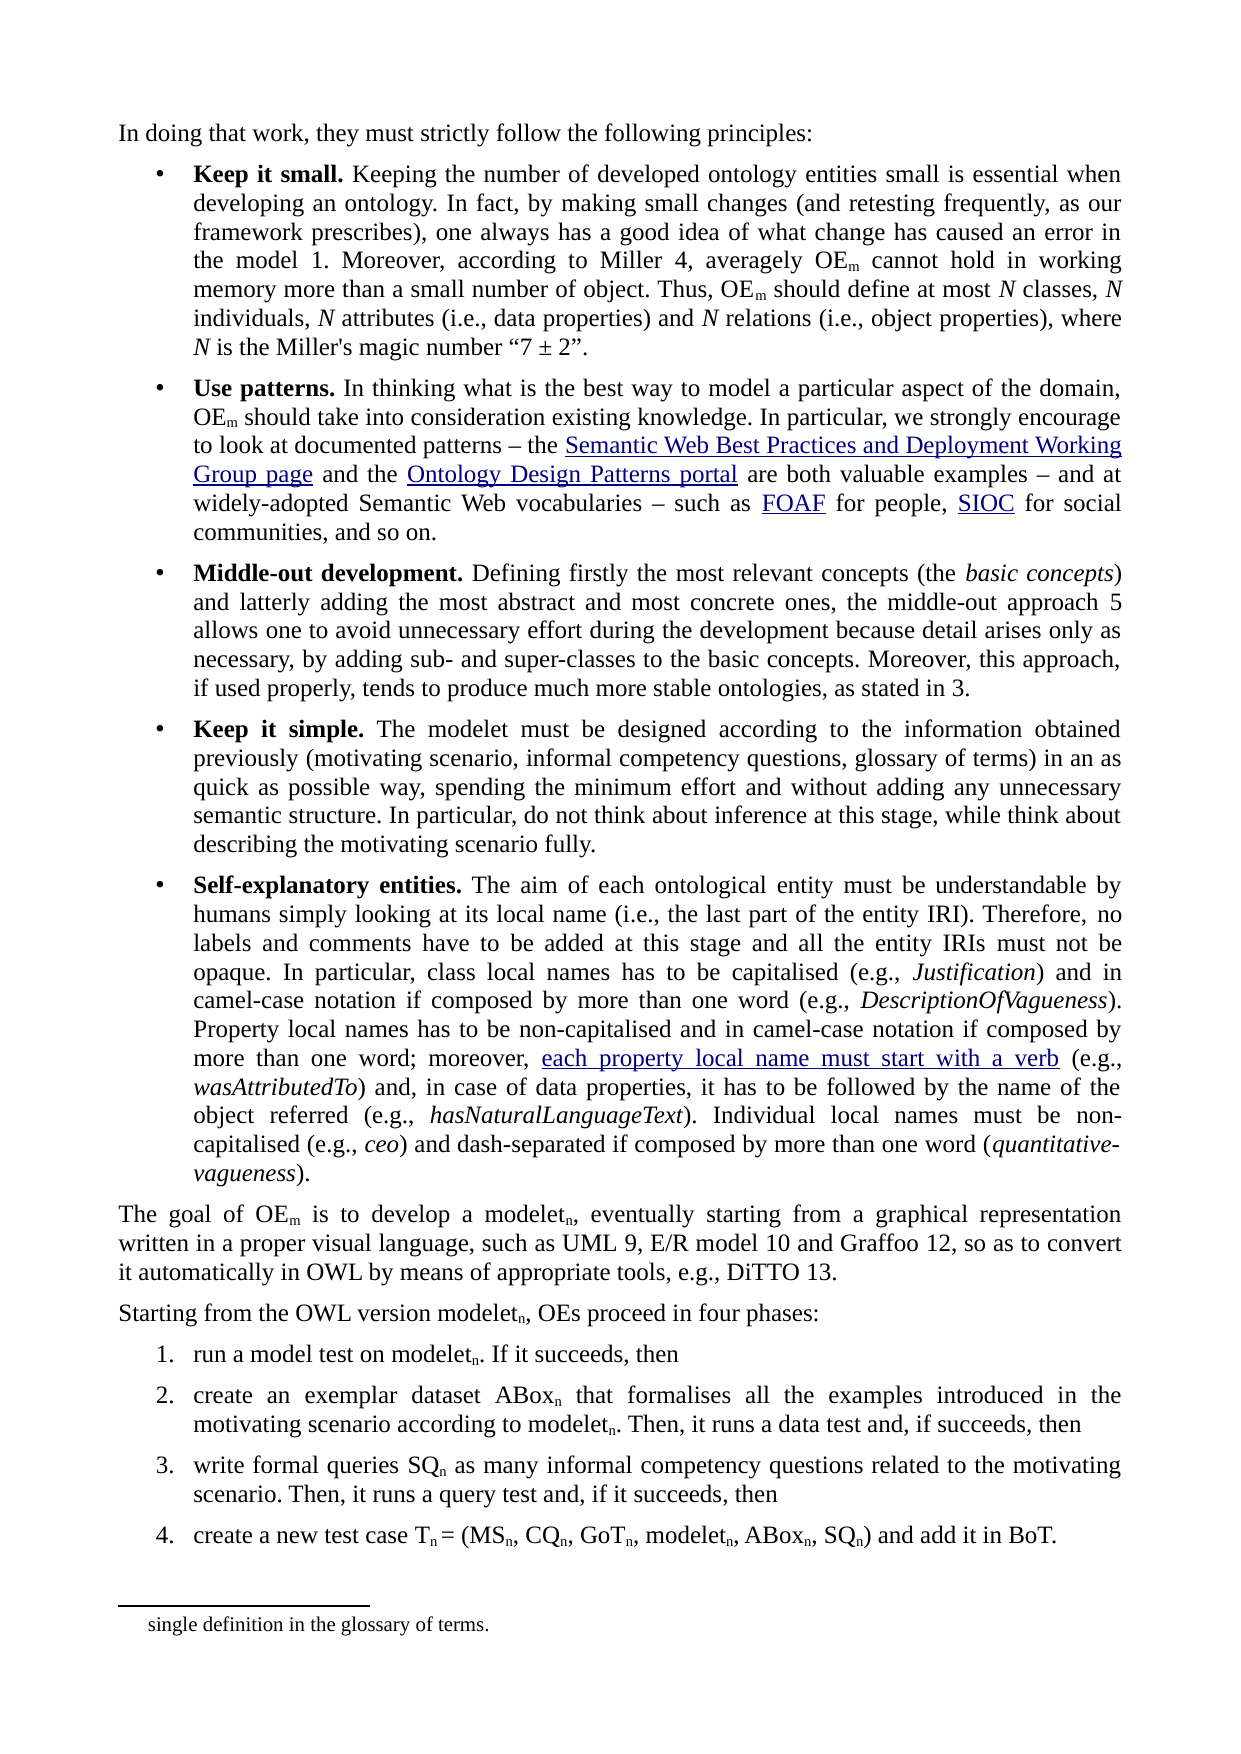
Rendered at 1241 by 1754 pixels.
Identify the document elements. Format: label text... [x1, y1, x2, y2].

list Keep it simple. The modelet must be designed according to the information obtained previously (motivating scenario, informal competency questions, glossary of terms) in an as quick as possible way, spending the minimum effort and without adding any unnecessary semantic structure. In particular, do not think about inference at this stage, while think about describing the motivating scenario fully. [156, 714, 1122, 858]
text In doing that work, they must strictly follow the following principles: [118, 118, 1122, 147]
list create a new test case Tn = (MSn, CQn, GoTn, modeletn, ABoxn, SQn) and add it in BoT. [156, 1521, 1122, 1549]
text Starting from the OWL version modeletn, OEs proceed in four phases: [118, 1298, 1122, 1327]
list Self-explanatory entities. The aim of each ontological entity must be understandable by humans simply looking at its local name (i.e., the last part of the entity IRI). Therefore, no labels and comments have to be added at this stage and all the entity IRIs must not be opaque. In particular, class local names has to be capitalised (e.g., Justification) and in camel-case notation if composed by more than one word (e.g., DescriptionOfVagueness). Property local names has to be non-capitalised and in camel-case notation if composed by more than one word; moreover, each property local name must start with a verb (e.g., wasAttributedTo) and, in case of data properties, it has to be followed by the name of the object referred (e.g., hasNaturalLanguageText). Individual local names must be non-capitalised (e.g., ceo) and dash-separated if composed by more than one word (quantitative-vagueness). [156, 871, 1122, 1187]
text single definition in the glossary of terms. [118, 1612, 1122, 1636]
list run a model test on modeletn. If it succeeds, then [156, 1339, 1122, 1368]
list Use patterns. In thinking what is the best way to model a particular aspect of the domain, OEm should take into consideration existing knowledge. In particular, we strongly encourage to look at documented patterns – the Semantic Web Best Practices and Deployment Working Group page and the Ontology Design Patterns portal are both valuable examples – and at widely-adopted Semantic Web vocabularies – such as FOAF for people, SIOC for social communities, and so on. [156, 373, 1122, 546]
text The goal of OEm is to develop a modeletn, eventually starting from a graphical representation written in a proper visual language, such as UML 9., E/R model 10. and Graffoo 12., so as to convert it automatically in OWL by means of appropriate tools, e.g., DiTTO 13.. [118, 1199, 1122, 1286]
list Middle-out development. Defining firstly the most relevant concepts (the basic concepts) and latterly adding the most abstract and most concrete ones, the middle-out approach 5. allows one to avoid unnecessary effort during the development because detail arises only as necessary, by adding sub- and super-classes to the basic concepts. Moreover, this approach, if used properly, tends to produce much more stable ontologies, as stated in 3.. [156, 558, 1122, 702]
list Keep it small. Keeping the number of developed ontology entities small is essential when developing an ontology. In fact, by making small changes (and retesting frequently, as our framework prescribes), one always has a good idea of what change has caused an error in the model 1.. Moreover, according to Miller 4., averagely OEm cannot hold in working memory more than a small number of object. Thus, OEm should define at most N classes, N individuals, N attributes (i.e., data properties) and N relations (i.e., object properties), where N is the Miller's magic number “7 ± 2”. [156, 159, 1122, 361]
list write formal queries SQn as many informal competency questions related to the motivating scenario. Then, it runs a query test and, if it succeeds, then [156, 1451, 1122, 1508]
list create an exemplar dataset ABoxn that formalises all the examples introduced in the motivating scenario according to modeletn. Then, it runs a data test and, if succeeds, then [156, 1381, 1122, 1438]
